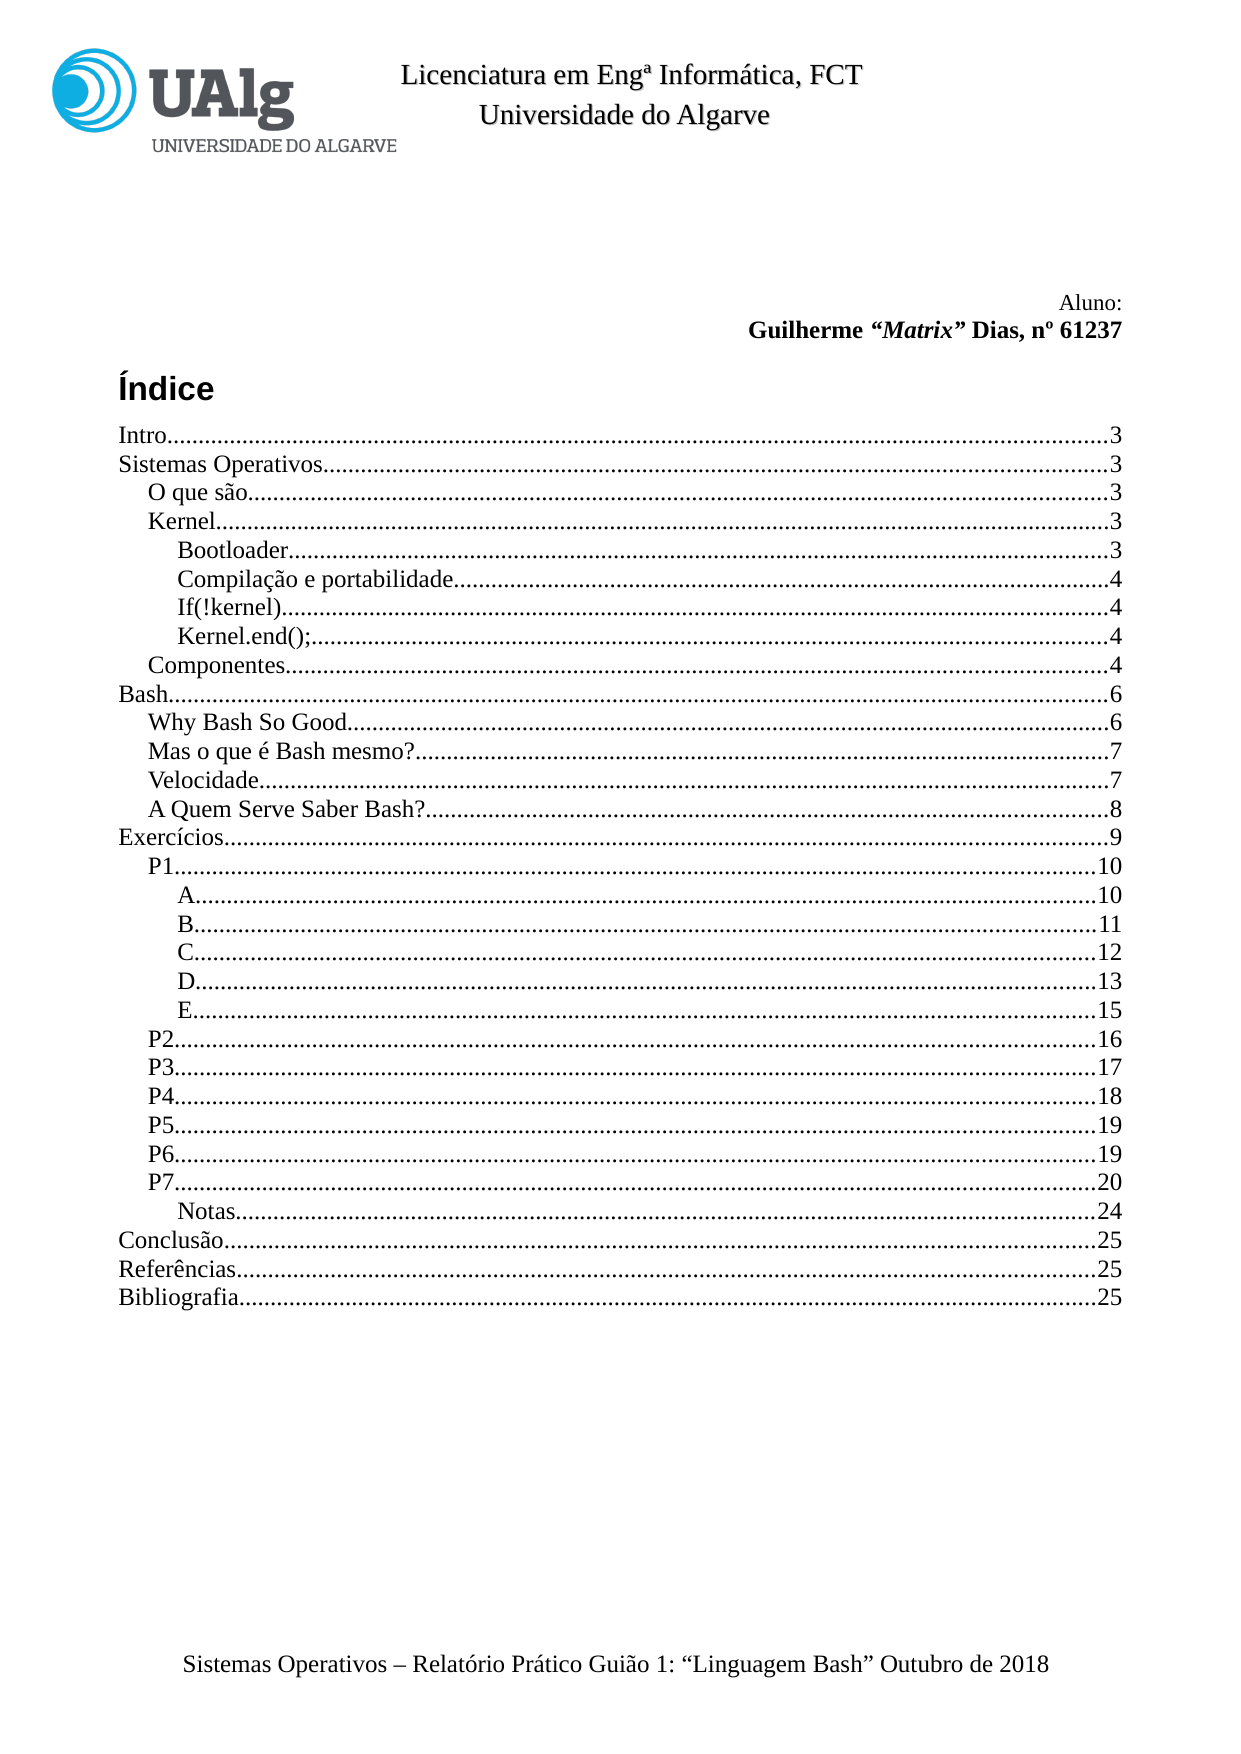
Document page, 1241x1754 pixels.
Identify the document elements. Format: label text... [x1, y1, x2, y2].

text P1 10 [148, 851, 1122, 880]
text Exercícios 9 [118, 822, 1122, 851]
text O que são 3 [148, 477, 1122, 506]
picture [40, 36, 397, 153]
text E 15 [177, 995, 1122, 1024]
text Bash 6 [118, 679, 1122, 707]
text P3 17 [148, 1052, 1122, 1081]
text Velocidade 7 [148, 765, 1122, 794]
text Bootloader 3 [177, 535, 1122, 564]
text Guilherme “Matrix” Dias, nº 61237 [118, 315, 1122, 344]
text Kernel 3 [148, 506, 1122, 535]
text A Quem Serve Saber Bash? 8 [148, 794, 1122, 822]
text Compilação e portabilidade 4 [177, 564, 1122, 592]
text If(!kernel) 4 [177, 592, 1122, 621]
text C 12 [177, 937, 1122, 966]
text P7 20 [148, 1167, 1122, 1196]
text Why Bash So Good 6 [148, 707, 1122, 736]
text Sistemas Operativos 3 [118, 449, 1122, 477]
text Notas 24 [177, 1196, 1122, 1225]
text Intro 3 [118, 420, 1122, 449]
text Mas o que é Bash mesmo? 7 [148, 736, 1122, 765]
text P2 16 [148, 1024, 1122, 1052]
text Bibliografia 25 [118, 1282, 1122, 1311]
text Kernel.end(); 4 [177, 621, 1122, 650]
text Conclusão 25 [118, 1225, 1122, 1254]
text Componentes 4 [148, 650, 1122, 679]
text D 13 [177, 966, 1122, 995]
text A 10 [177, 880, 1122, 909]
text P4 18 [148, 1081, 1122, 1110]
subtitle Índice [118, 369, 1122, 407]
text P6 19 [148, 1139, 1122, 1167]
text P5 19 [148, 1110, 1122, 1139]
text Aluno: [118, 289, 1122, 315]
text Referências 25 [118, 1254, 1122, 1282]
text B 11 [177, 909, 1122, 937]
